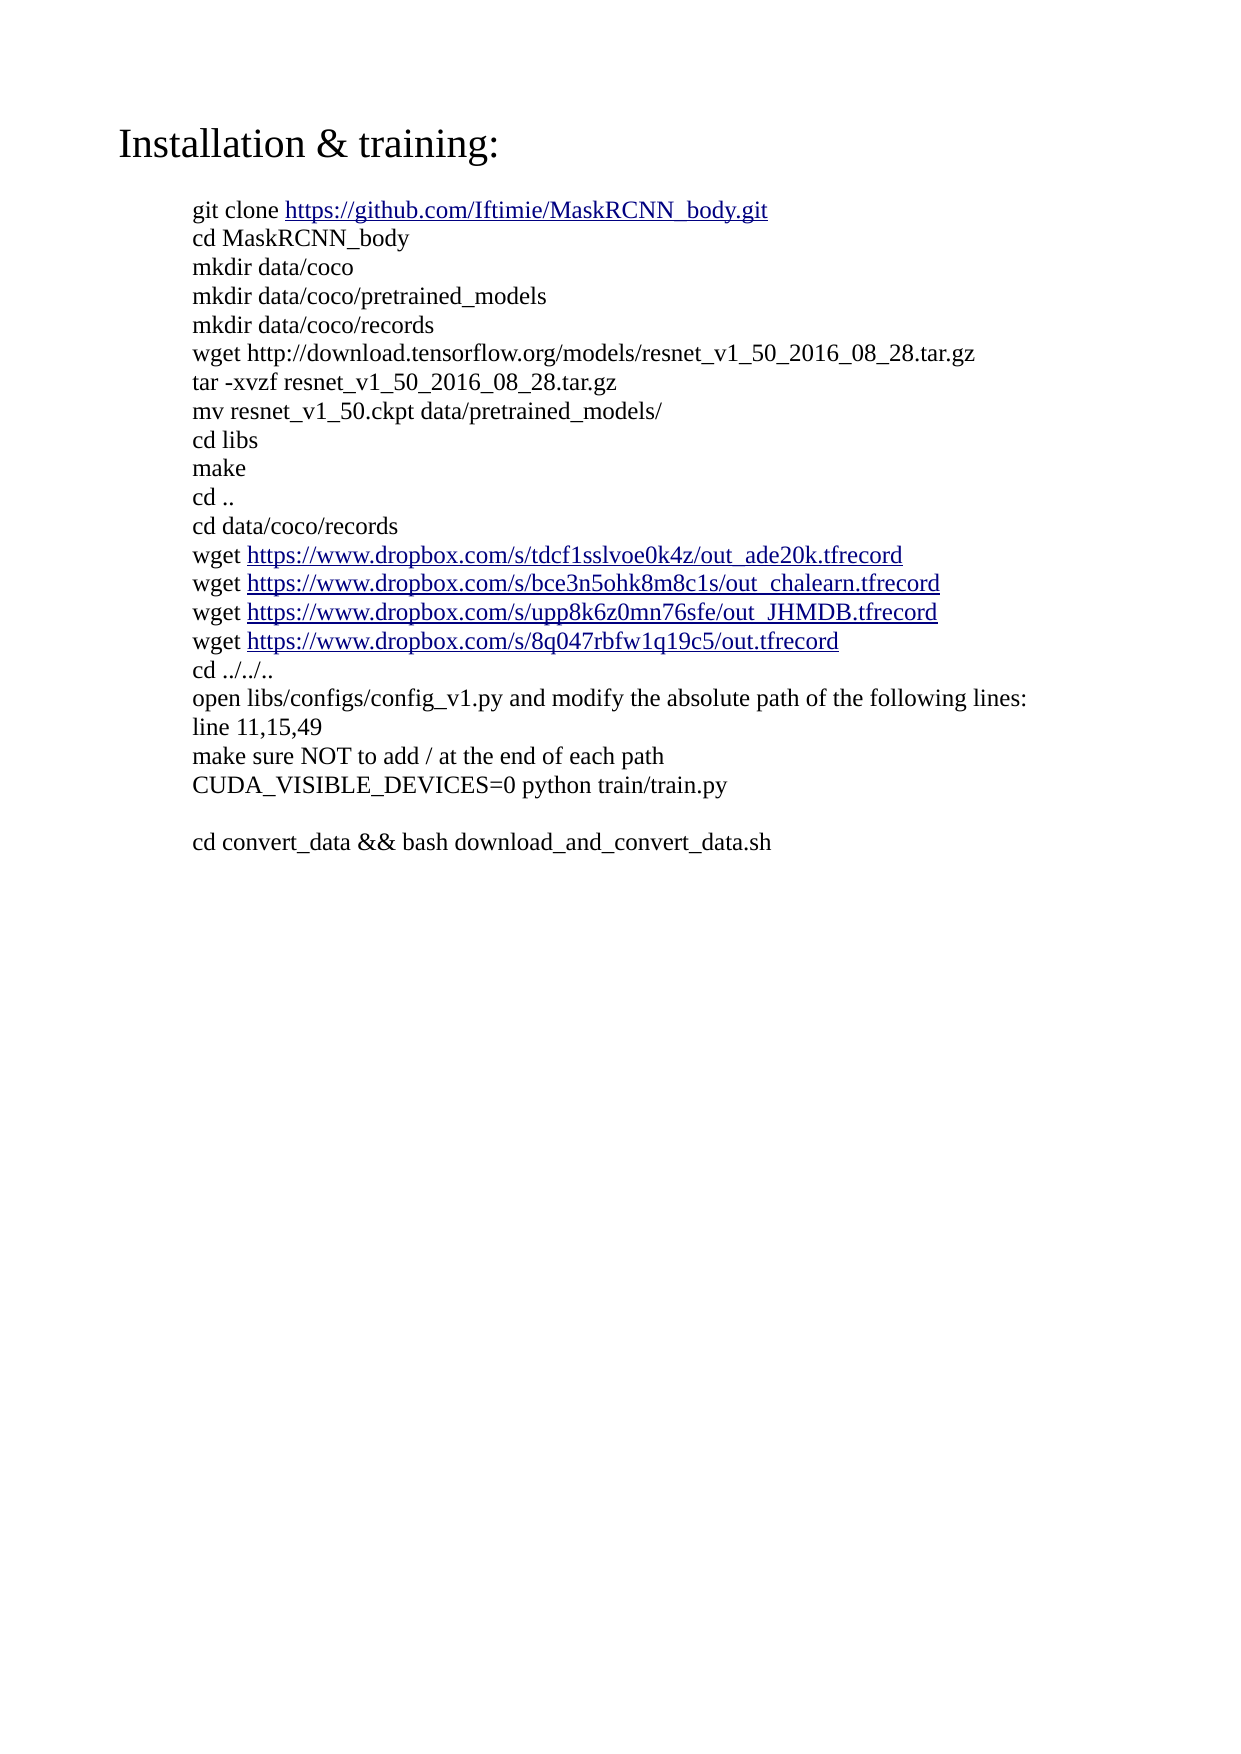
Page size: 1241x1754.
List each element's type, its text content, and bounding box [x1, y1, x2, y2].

text wget https://www.dropbox.com/s/bce3n5ohk8m8c1s/out_chalearn.tfrecord [118, 568, 1122, 597]
text cd MaskRCNN_body [118, 223, 1122, 252]
text wget https://www.dropbox.com/s/tdcf1sslvoe0k4z/out_ade20k.tfrecord [118, 540, 1122, 568]
text cd libs [118, 425, 1122, 453]
text mv resnet_v1_50.ckpt data/pretrained_models/ [118, 396, 1122, 425]
text cd data/coco/records [118, 511, 1122, 540]
text wget https://www.dropbox.com/s/8q047rbfw1q19c5/out.tfrecord [118, 626, 1122, 655]
text mkdir data/coco/pretrained_models [118, 281, 1122, 310]
text cd convert_data && bash download_and_convert_data.sh [118, 827, 1122, 856]
text make [118, 453, 1122, 482]
text CUDA_VISIBLE_DEVICES=0 python train/train.py [118, 770, 1122, 798]
text git clone https://github.com/Iftimie/MaskRCNN_body.git [118, 195, 1122, 223]
text cd .. [118, 482, 1122, 511]
text line 11,15,49 [118, 712, 1122, 741]
text mkdir data/coco [118, 252, 1122, 281]
text open libs/configs/config_v1.py and modify the absolute path of the following lines: [118, 683, 1122, 712]
text make sure NOT to add / at the end of each path [118, 741, 1122, 770]
text wget https://www.dropbox.com/s/upp8k6z0mn76sfe/out_JHMDB.tfrecord [118, 597, 1122, 626]
text cd ../../.. [118, 655, 1122, 683]
text wget http://download.tensorflow.org/models/resnet_v1_50_2016_08_28.tar.gz [118, 338, 1122, 367]
text mkdir data/coco/records [118, 310, 1122, 338]
text Installation & training: [118, 118, 1122, 166]
text tar -xvzf resnet_v1_50_2016_08_28.tar.gz [118, 367, 1122, 396]
